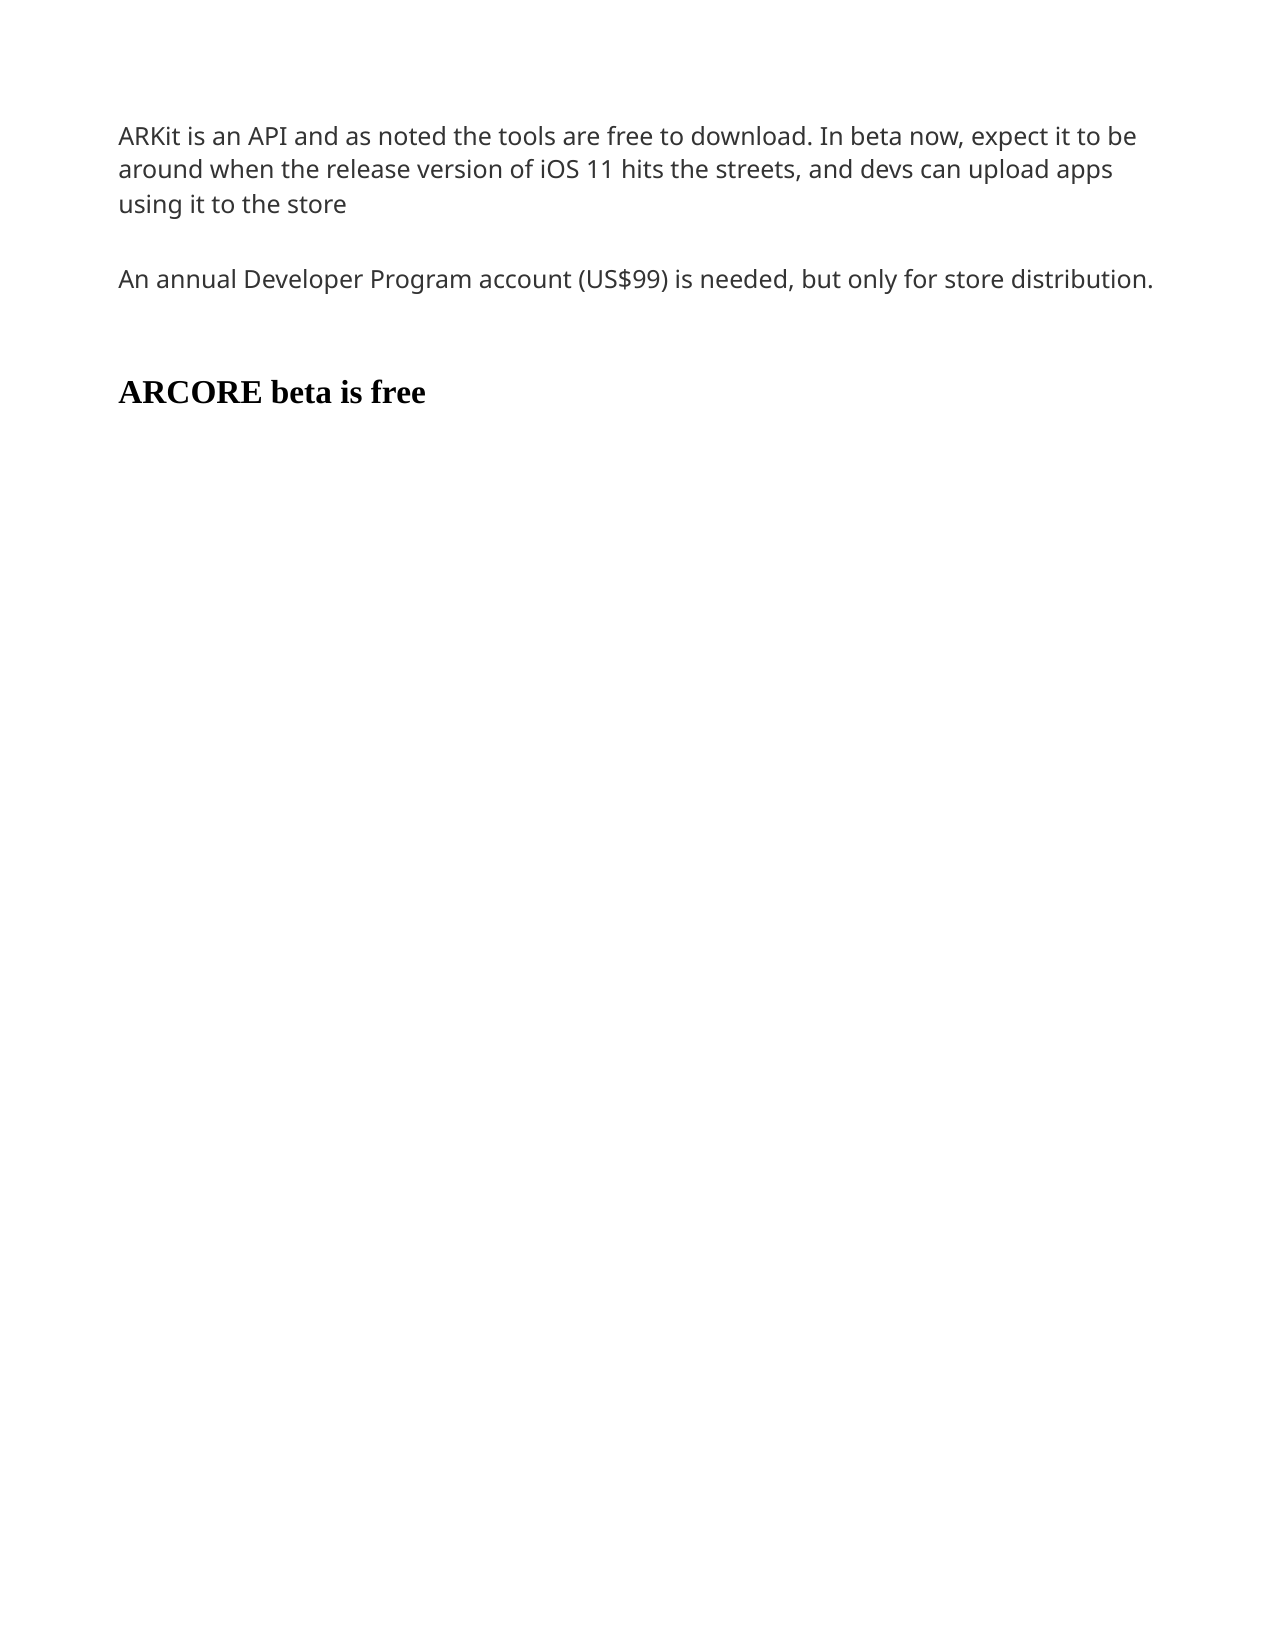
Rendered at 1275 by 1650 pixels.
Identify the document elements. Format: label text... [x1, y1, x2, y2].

text An annual Developer Program account (US$99) is needed, but only for store distribution. [118, 262, 1157, 296]
text ARCORE beta is free [118, 372, 1157, 411]
text ARKit is an API and as noted the tools are free to download. In beta now, expect it to be around when the release version of iOS 11 hits the streets, and devs can upload apps using it to the store [118, 118, 1157, 220]
